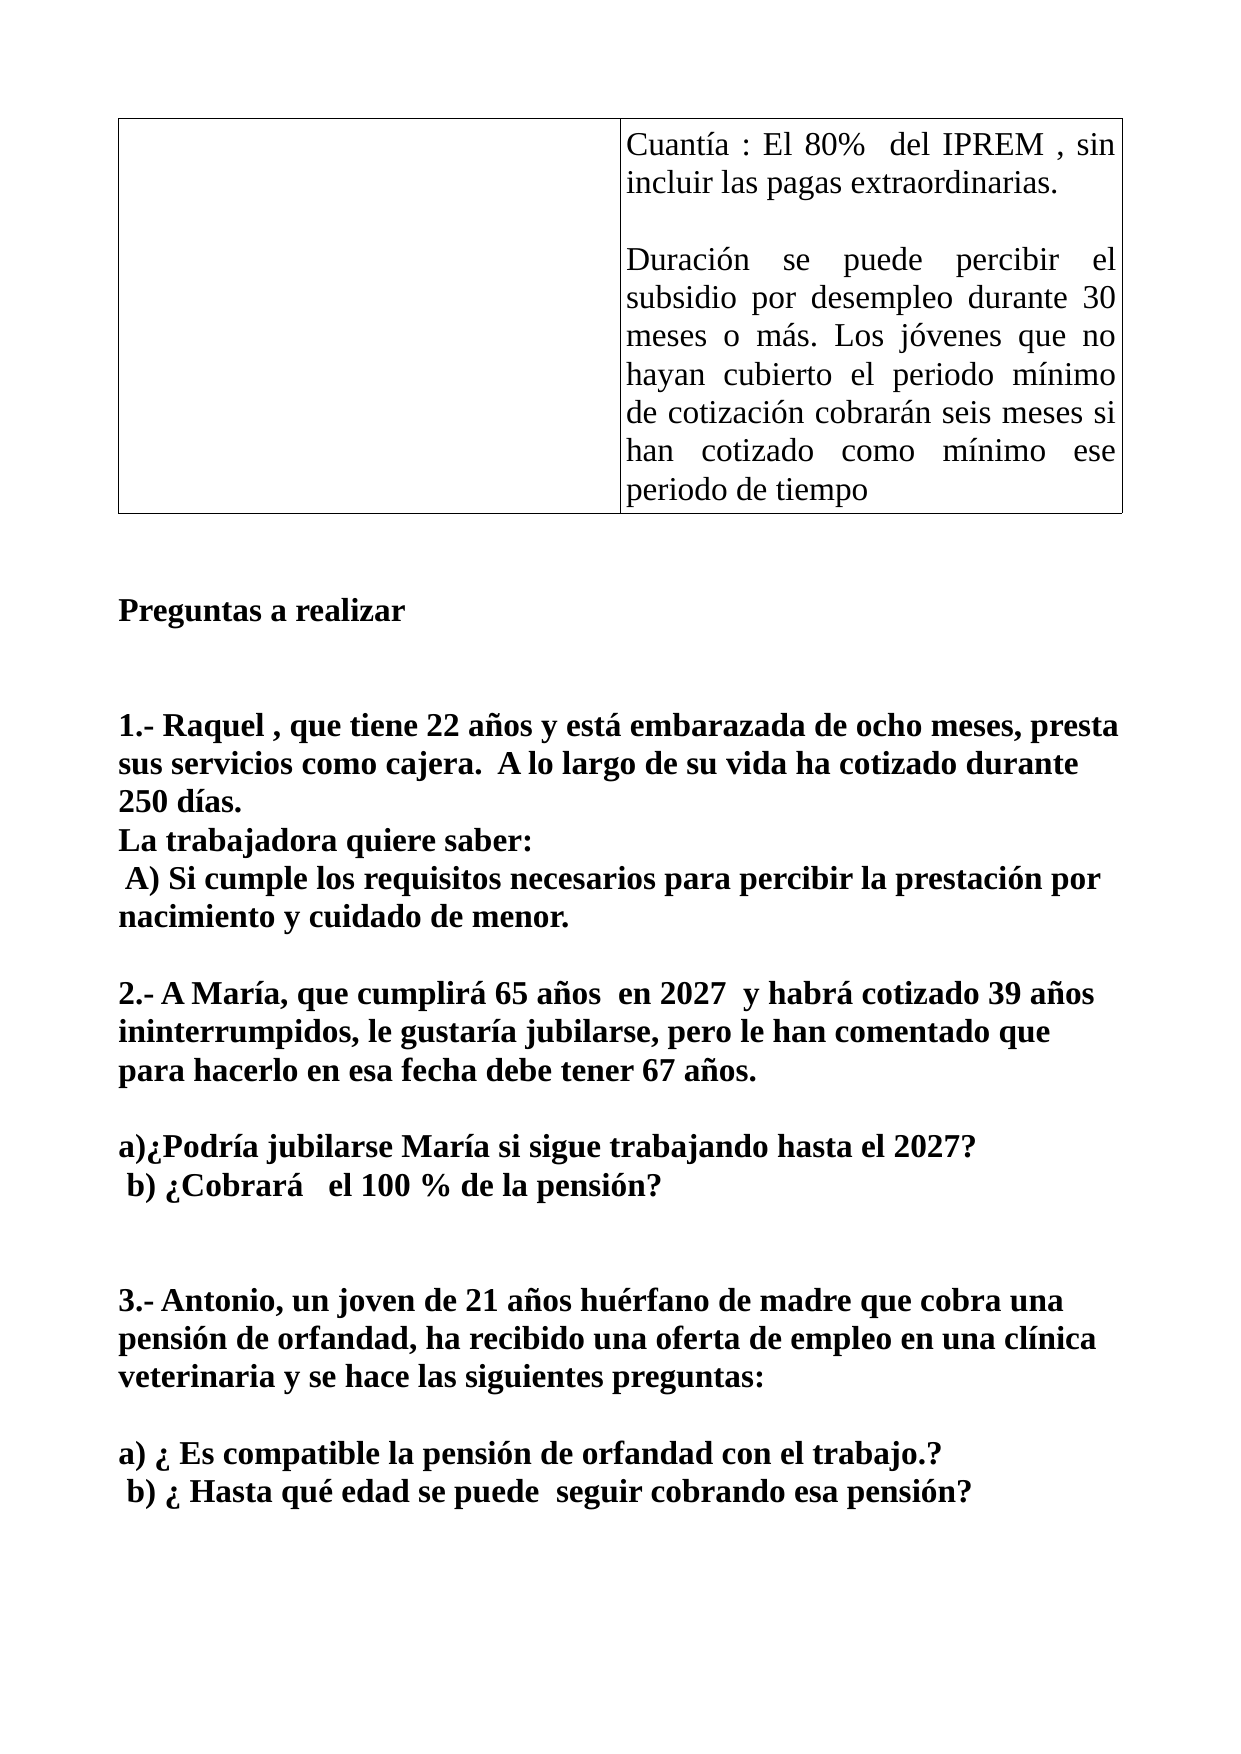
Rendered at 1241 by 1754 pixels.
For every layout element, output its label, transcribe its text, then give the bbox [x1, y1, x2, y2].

text 1.- Raquel , que tiene 22 años y está embarazada de ocho meses, presta sus servicios como cajera. A lo largo de su vida ha cotizado durante 250 días. [118, 705, 1122, 820]
text La trabajadora quiere saber: [118, 820, 1122, 858]
text 2.- A María, que cumplirá 65 años en 2027 y habrá cotizado 39 años ininterrumpidos, le gustaría jubilarse, pero le han comentado que para hacerlo en esa fecha debe tener 67 años. [118, 973, 1122, 1088]
text a) ¿ Es compatible la pensión de orfandad con el trabajo.? [118, 1433, 1122, 1471]
text A) Si cumple los requisitos necesarios para percibir la prestación por nacimiento y cuidado de menor. [118, 858, 1122, 935]
text b) ¿ Hasta qué edad se puede seguir cobrando esa pensión? [118, 1471, 1122, 1510]
text a)¿Podría jubilarse María si sigue trabajando hasta el 2027? [118, 1126, 1122, 1165]
table_header Cuantía : El 80% del IPREM , sin incluir las pagas extraordinarias. Duración se puede percibir el subsidio por desempleo durante 30 meses o más. Los jóvenes que no hayan cubierto el periodo mínimo de cotización cobrarán seis meses si han cotizado como mínimo ese periodo de tiempo [621, 119, 1122, 513]
table_header [119, 119, 620, 513]
text 3.- Antonio, un joven de 21 años huérfano de madre que cobra una pensión de orfandad, ha recibido una oferta de empleo en una clínica veterinaria y se hace las siguientes preguntas: [118, 1280, 1122, 1395]
text b) ¿Cobrará el 100 % de la pensión? [118, 1165, 1122, 1203]
text Preguntas a realizar [118, 590, 1122, 628]
